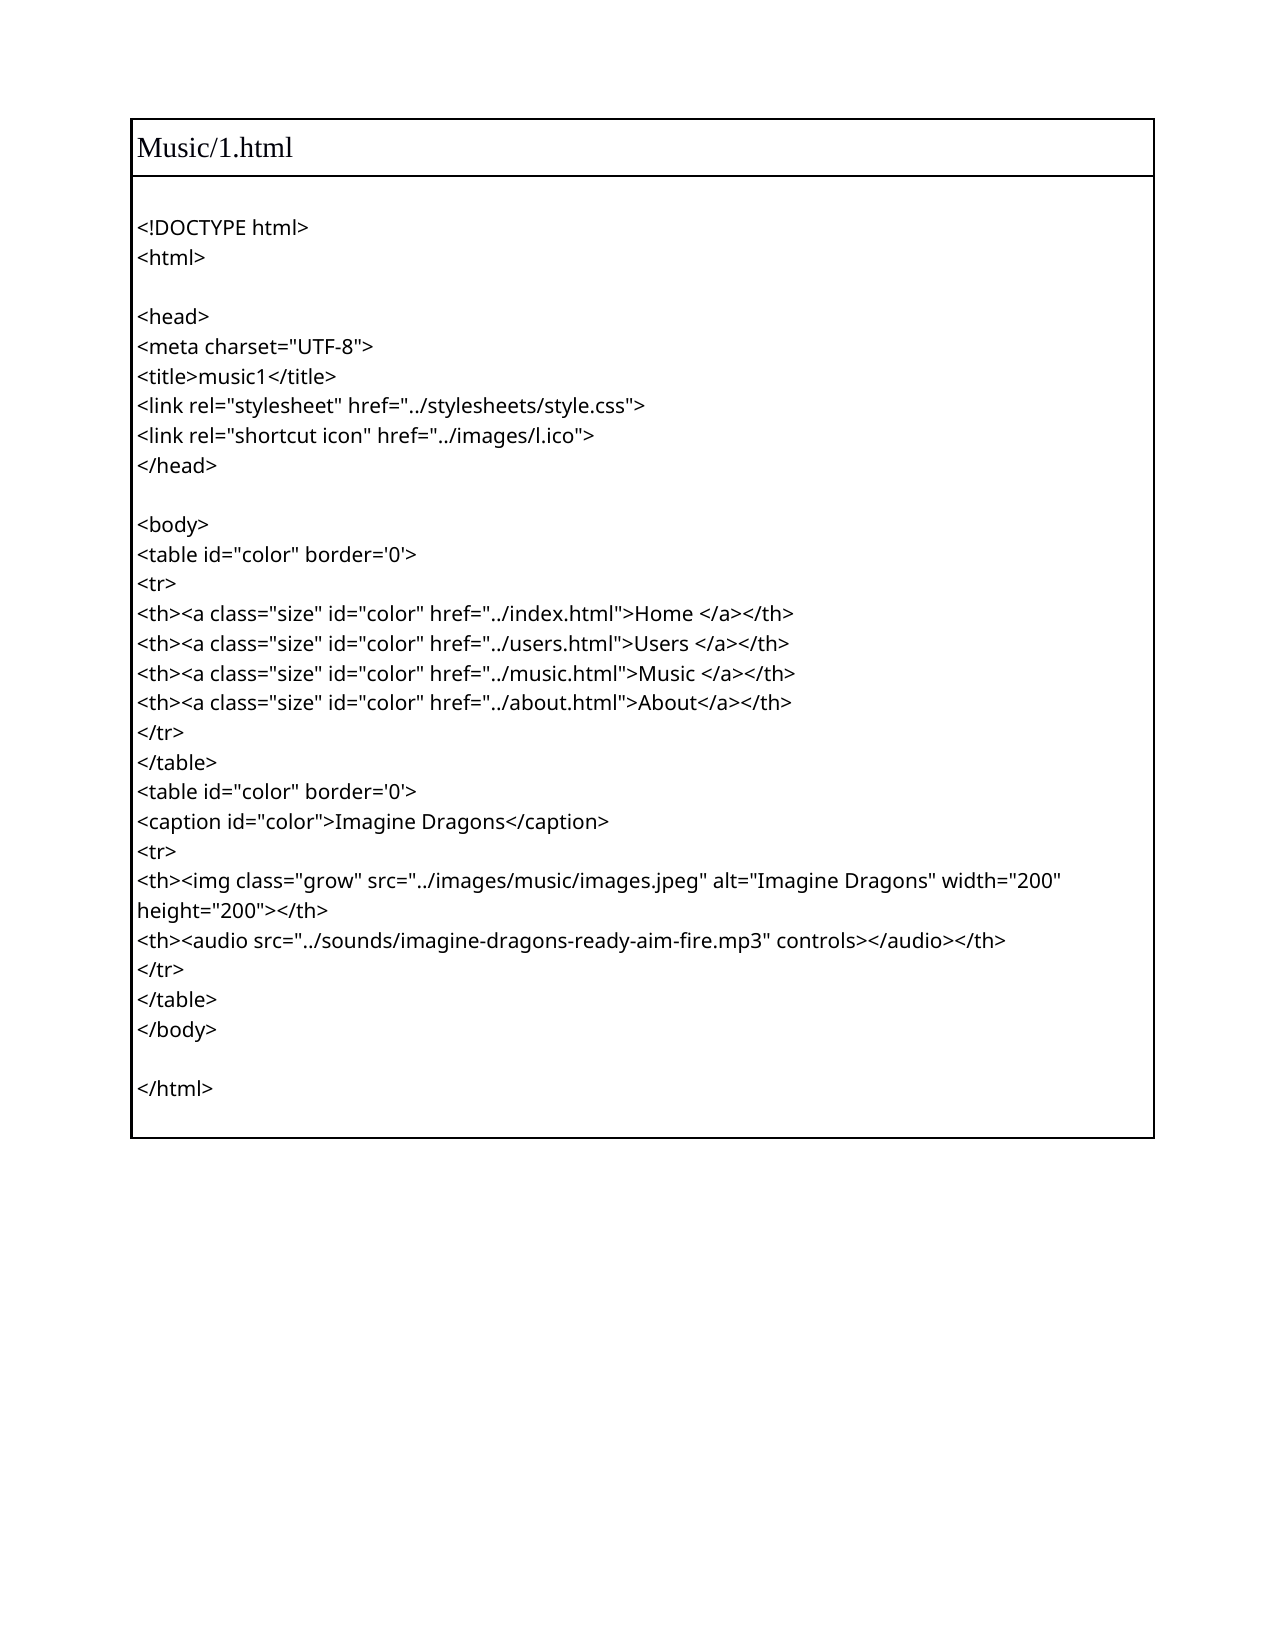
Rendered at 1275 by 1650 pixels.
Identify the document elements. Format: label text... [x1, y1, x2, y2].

table_header Music/1.html [133, 120, 1153, 174]
table_cell <!DOCTYPE html> <html> <head> <meta charset="UTF-8"> <title>music1</title> <link rel="stylesheet" href="../stylesheets/style.css"> <link rel="shortcut icon" href="../images/l.ico"> </head> <body> <table id="color" border='0'> <tr> <th><a class="size" id="color" href="../index.html">Home </a></th> <th><a class="size" id="color" href="../users.html">Users </a></th> <th><a class="size" id="color" href="../music.html">Music </a></th> <th><a class="size" id="color" href="../about.html">About</a></th> </tr> </table> <table id="color" border='0'> <caption id="color">Imagine Dragons</caption> <tr> <th><img class="grow" src="../images/music/images.jpeg" alt="Imagine Dragons" width="200" height="200"></th> <th><audio src="../sounds/imagine-dragons-ready-aim-fire.mp3" controls></audio></th> </tr> </table> </body> </html> [133, 177, 1153, 1137]
